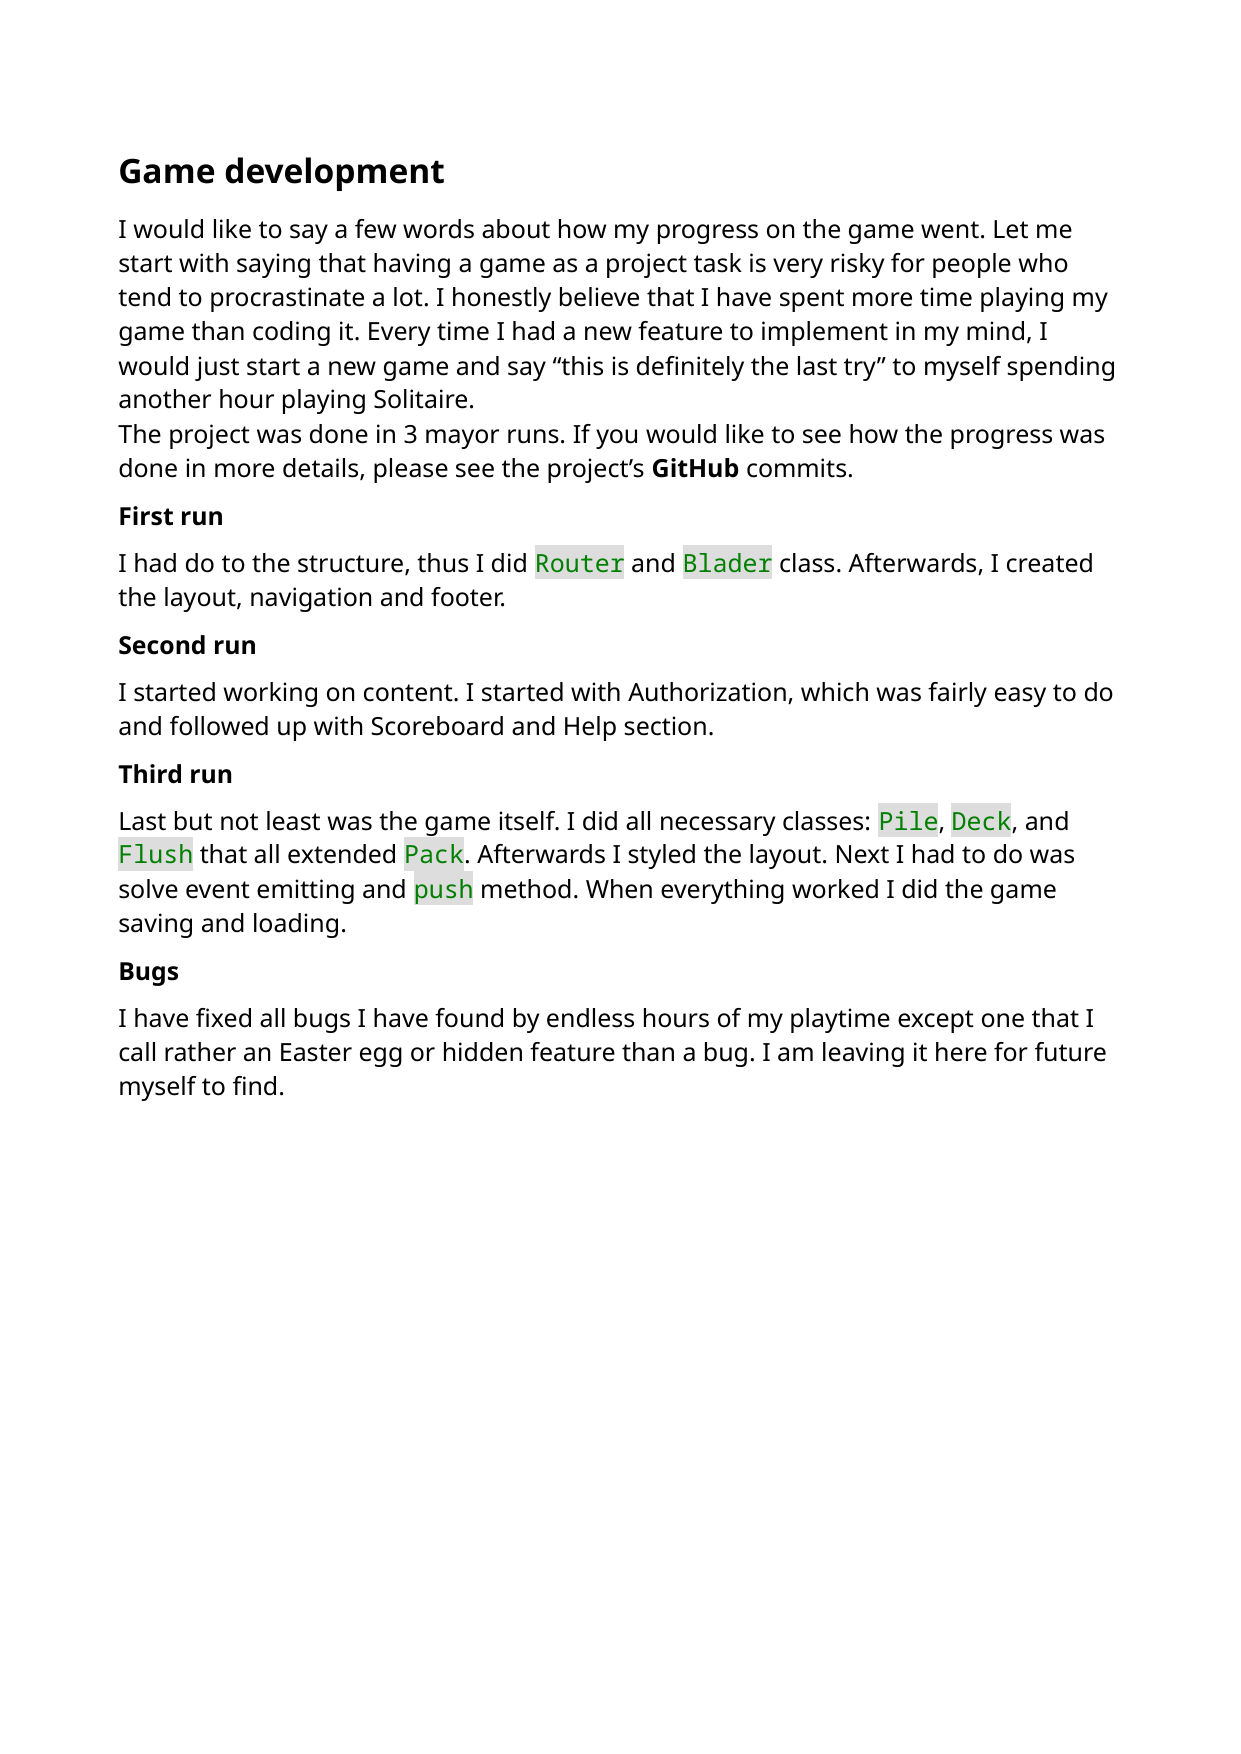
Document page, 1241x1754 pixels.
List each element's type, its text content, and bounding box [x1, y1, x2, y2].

subtitle First run [118, 499, 1122, 533]
text I would like to say a few words about how my progress on the game went. Let me start with saying that having a game as a project task is very risky for people who tend to procrastinate a lot. I honestly believe that I have spent more time playing my game than coding it. Every time I had a new feature to implement in my mind, I would just start a new game and say “this is definitely the last try” to myself spending another hour playing Solitaire. [118, 212, 1122, 416]
subtitle Bugs [118, 954, 1122, 988]
subtitle Game development [118, 148, 1122, 194]
text Last but not least was the game itself. I did all necessary classes: Pile, Deck, and Flush that all extended Pack. Afterwards I styled the layout. Next I had to do was solve event emitting and push method. When everything worked I did the game saving and loading. [118, 803, 1122, 939]
subtitle Second run [118, 628, 1122, 662]
subtitle Third run [118, 757, 1122, 791]
text The project was done in 3 mayor runs. If you would like to see how the progress was done in more details, please see the project’s GitHub commits. [118, 416, 1122, 484]
text I started working on content. I started with Authorization, which was fairly easy to do and followed up with Scoreboard and Help section. [118, 674, 1122, 742]
text I have fixed all bugs I have found by endless hours of my playtime except one that I call rather an Easter egg or hidden feature than a bug. I am leaving it here for future myself to find. [118, 1000, 1122, 1102]
text I had do to the structure, thus I did Router and Blader class. Afterwards, I created the layout, navigation and footer. [118, 545, 1122, 613]
